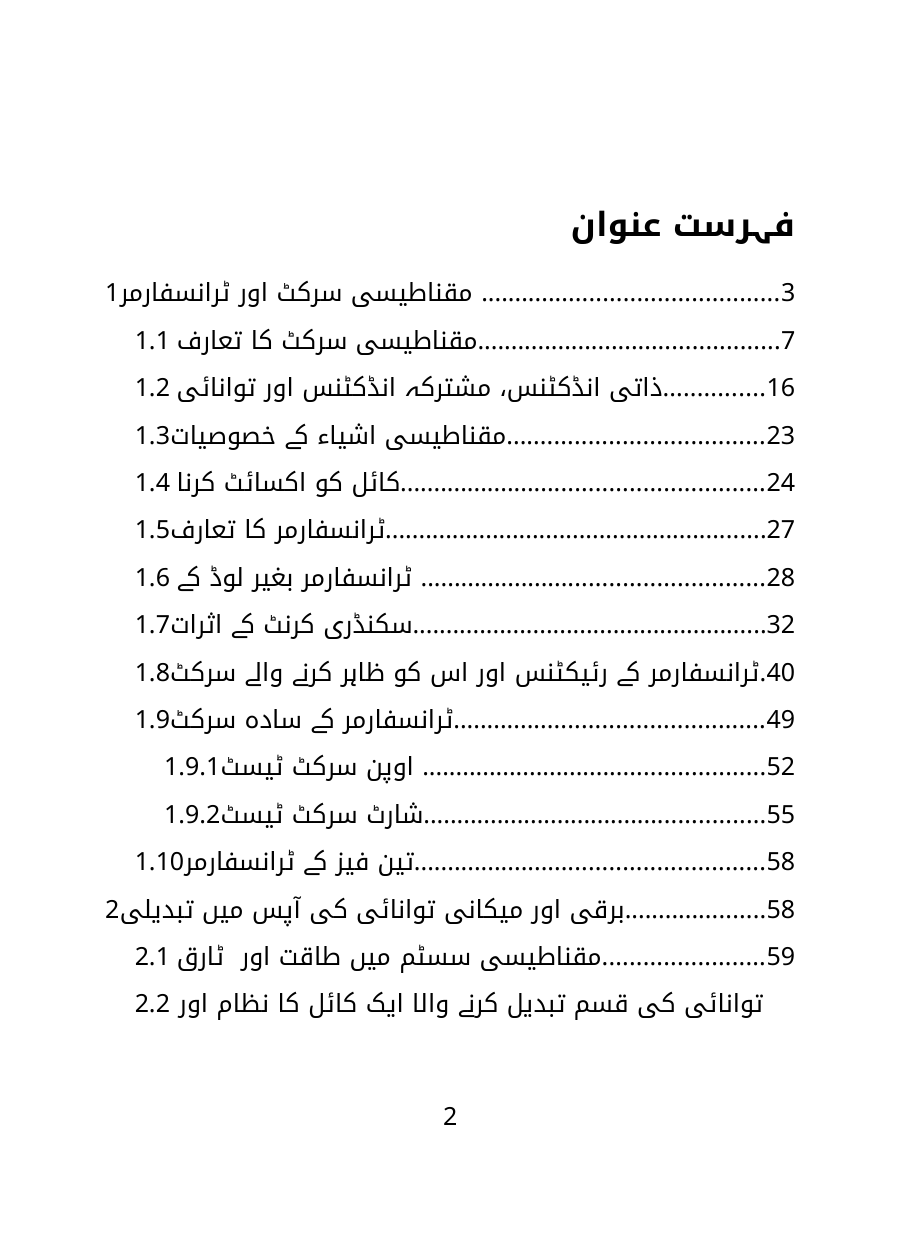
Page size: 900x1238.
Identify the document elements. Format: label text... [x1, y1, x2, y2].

text 1.10تین فیز کے ٹرانسفارمر 58 [134, 838, 795, 886]
text 2.1 مقناطیسی سسٹم میں طاقت اور ٹارق 59 [134, 933, 795, 981]
text 1.5ٹرانسفارمر کا تعارف 27 [134, 507, 795, 554]
text 1.7سکنڈری کرنٹ کے اثرات 32 [134, 602, 795, 649]
text 1.6 ٹرانسفارمر بغیر لوڈ کے 28 [134, 554, 795, 602]
text 1.4 کائل کو اکسائٹ کرنا 24 [134, 459, 795, 507]
text 1.9ٹرانسفارمر کے سادہ سرکٹ 49 [134, 696, 795, 744]
text 1.2 ذاتی انڈکٹنس، مشترکہ انڈکٹنس اور توانائی 16 [134, 364, 795, 412]
text 1.9.2شارٹ سرکٹ ٹیسٹ 55 [164, 791, 795, 838]
text 1.8ٹرانسفارمر کے رئیکٹنس اور اس کو ظاہر کرنے والے سرکٹ 40 [134, 649, 795, 696]
text 2برقی اور میکانی توانائی کی آپس میں تبدیلی 58 [105, 886, 795, 933]
text 2.2توانائی کی قسم تبدیل کرنے والا ایک کائل کا نظام اور اس میں طاقت پیدا کرنے اور توانائی سٹور کرنے کی صلاحیت 67 [134, 981, 795, 1028]
subtitle فہرست عنوان [105, 194, 795, 257]
text 1.3مقناطیسی اشیاء کے خصوصیات 23 [134, 412, 795, 459]
text 1.9.1اوپن سرکٹ ٹیسٹ 52 [164, 744, 795, 791]
text 1.1 مقناطیسی سرکٹ کا تعارف 7 [134, 317, 795, 364]
text 1مقناطیسی سرکٹ اور ٹرانسفارمر 3 [105, 270, 795, 317]
